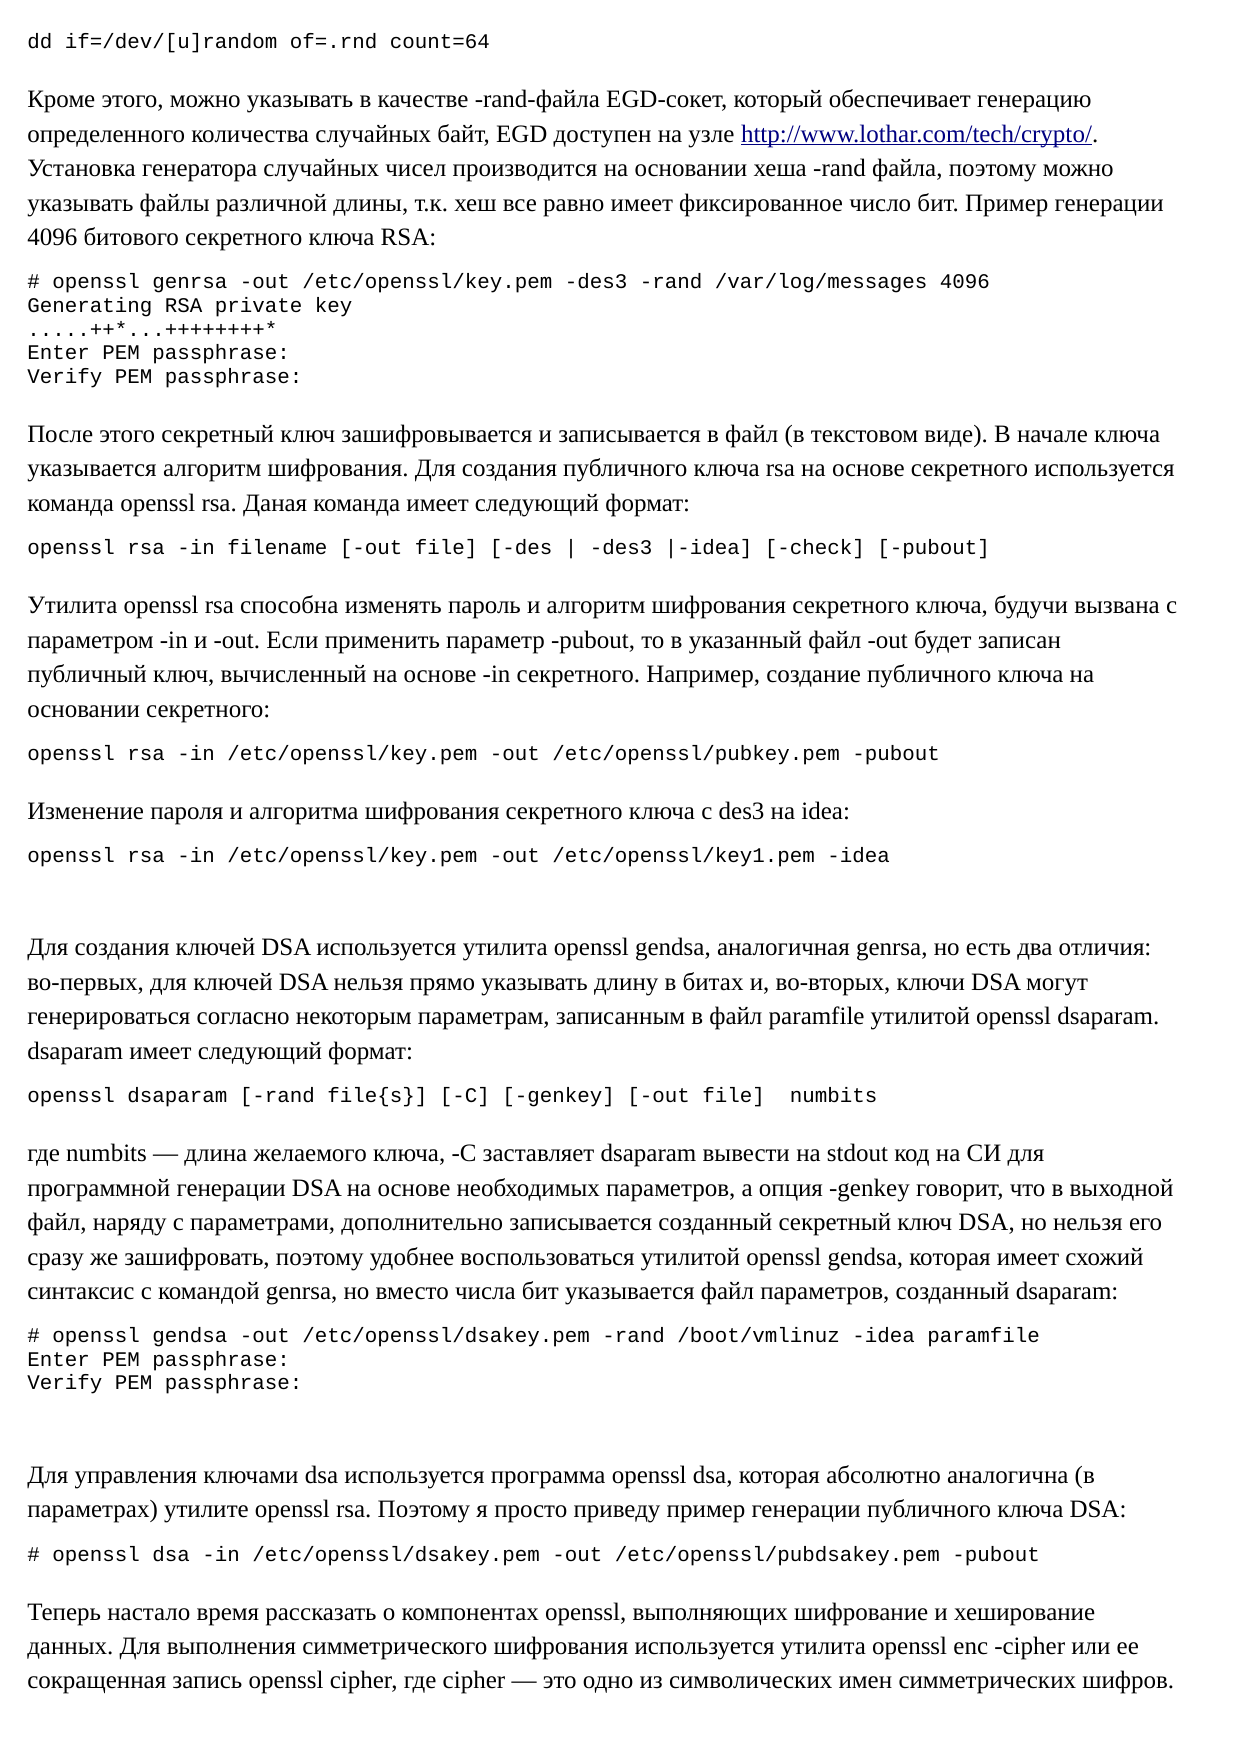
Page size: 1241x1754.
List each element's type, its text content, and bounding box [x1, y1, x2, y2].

text # openssl dsa -in /etc/openssl/dsakey.pem -out /etc/openssl/pubdsakey.pem -pubout [27, 1543, 1185, 1567]
text Для управления ключами dsa используется программа openssl dsa, которая абсолютно аналогична (в параметрах) утилите openssl rsa. Поэтому я просто приведу пример генерации публичного ключа DSA: [27, 1426, 1185, 1523]
text Verify PEM passphrase: [27, 1372, 1185, 1396]
text dd if=/dev/[u]random of=.rnd count=64 [27, 31, 1185, 55]
text openssl rsa -in /etc/openssl/key.pem -out /etc/openssl/key1.pem -idea [27, 845, 1185, 868]
text Verify PEM passphrase: [27, 366, 1185, 389]
text .....++*...++++++++* [27, 319, 1185, 342]
text Утилита openssl rsa способна изменять пароль и алгоритм шифрования секретного ключа, будучи вызвана с параметром -in и -out. Если применить параметр -pubout, то в указанный файл -out будет записан публичный ключ, вычисленный на основе -in секретного. Например, создание публичного ключа на основании секретного: [27, 590, 1185, 722]
text Enter PEM passphrase: [27, 342, 1185, 366]
text openssl dsaparam [-rand file{s}] [-C] [-genkey] [-out file] numbits [27, 1085, 1185, 1109]
text После этого секретный ключ зашифровывается и записывается в файл (в текстовом виде). В начале ключа указывается алгоритм шифрования. Для создания публичного ключа rsa на основе секретного используется команда openssl rsa. Даная команда имеет следующий формат: [27, 419, 1185, 517]
text Изменение пароля и алгоритма шифрования секретного ключа с des3 на idea: [27, 796, 1185, 824]
text Enter PEM passphrase: [27, 1349, 1185, 1372]
text Generating RSA private key [27, 295, 1185, 319]
text # openssl genrsa -out /etc/openssl/key.pem -des3 -rand /var/log/messages 4096 [27, 271, 1185, 295]
text Для создания ключей DSA используется утилита openssl gendsa, аналогичная genrsa, но есть два отличия: во-первых, для ключей DSA нельзя прямо указывать длину в битах и, во-вторых, ключи DSA могут генерироваться согласно некоторым параметрам, записанным в файл paramfile утилитой openssl dsaparam. dsaparam имеет следующий формат: [27, 898, 1185, 1065]
text Теперь настало время рассказать о компонентах openssl, выполняющих шифрование и хеширование данных. Для выполнения симметрического шифрования используется утилита openssl enc -cipher или ее сокращенная запись openssl cipher, где cipher — это одно из символических имен симметрических шифров. [27, 1597, 1185, 1694]
text openssl rsa -in /etc/openssl/key.pem -out /etc/openssl/pubkey.pem -pubout [27, 743, 1185, 766]
text openssl rsa -in filename [-out file] [-des | -des3 |-idea] [-check] [-pubout] [27, 537, 1185, 561]
text Кроме этого, можно указывать в качестве -rand-файла EGD-сокет, который обеспечивает генерацию определенного количества случайных байт, EGD доступен на узле http://www.lothar.com/tech/crypto/. Установка генератора случайных чисел производится на основании хеша -rand файла, поэтому можно указывать файлы различной длины, т.к. хеш все равно имеет фиксированное число бит. Пример генерации 4096 битового секретного ключа RSA: [27, 84, 1185, 251]
text # openssl gendsa -out /etc/openssl/dsakey.pem -rand /boot/vmlinuz -idea paramfile [27, 1325, 1185, 1349]
text где numbits — длина желаемого ключа, -С заставляет dsaparam вывести на stdout код на СИ для программной генерации DSA на основе необходимых параметров, а опция -genkey говорит, что в выходной файл, наряду с параметрами, дополнительно записывается созданный секретный ключ DSA, но нельзя его сразу же зашифровать, поэтому удобнее воспользоваться утилитой openssl gendsa, которая имеет схожий синтаксис с командой genrsa, но вместо числа бит указывается файл параметров, созданный dsaparam: [27, 1138, 1185, 1305]
